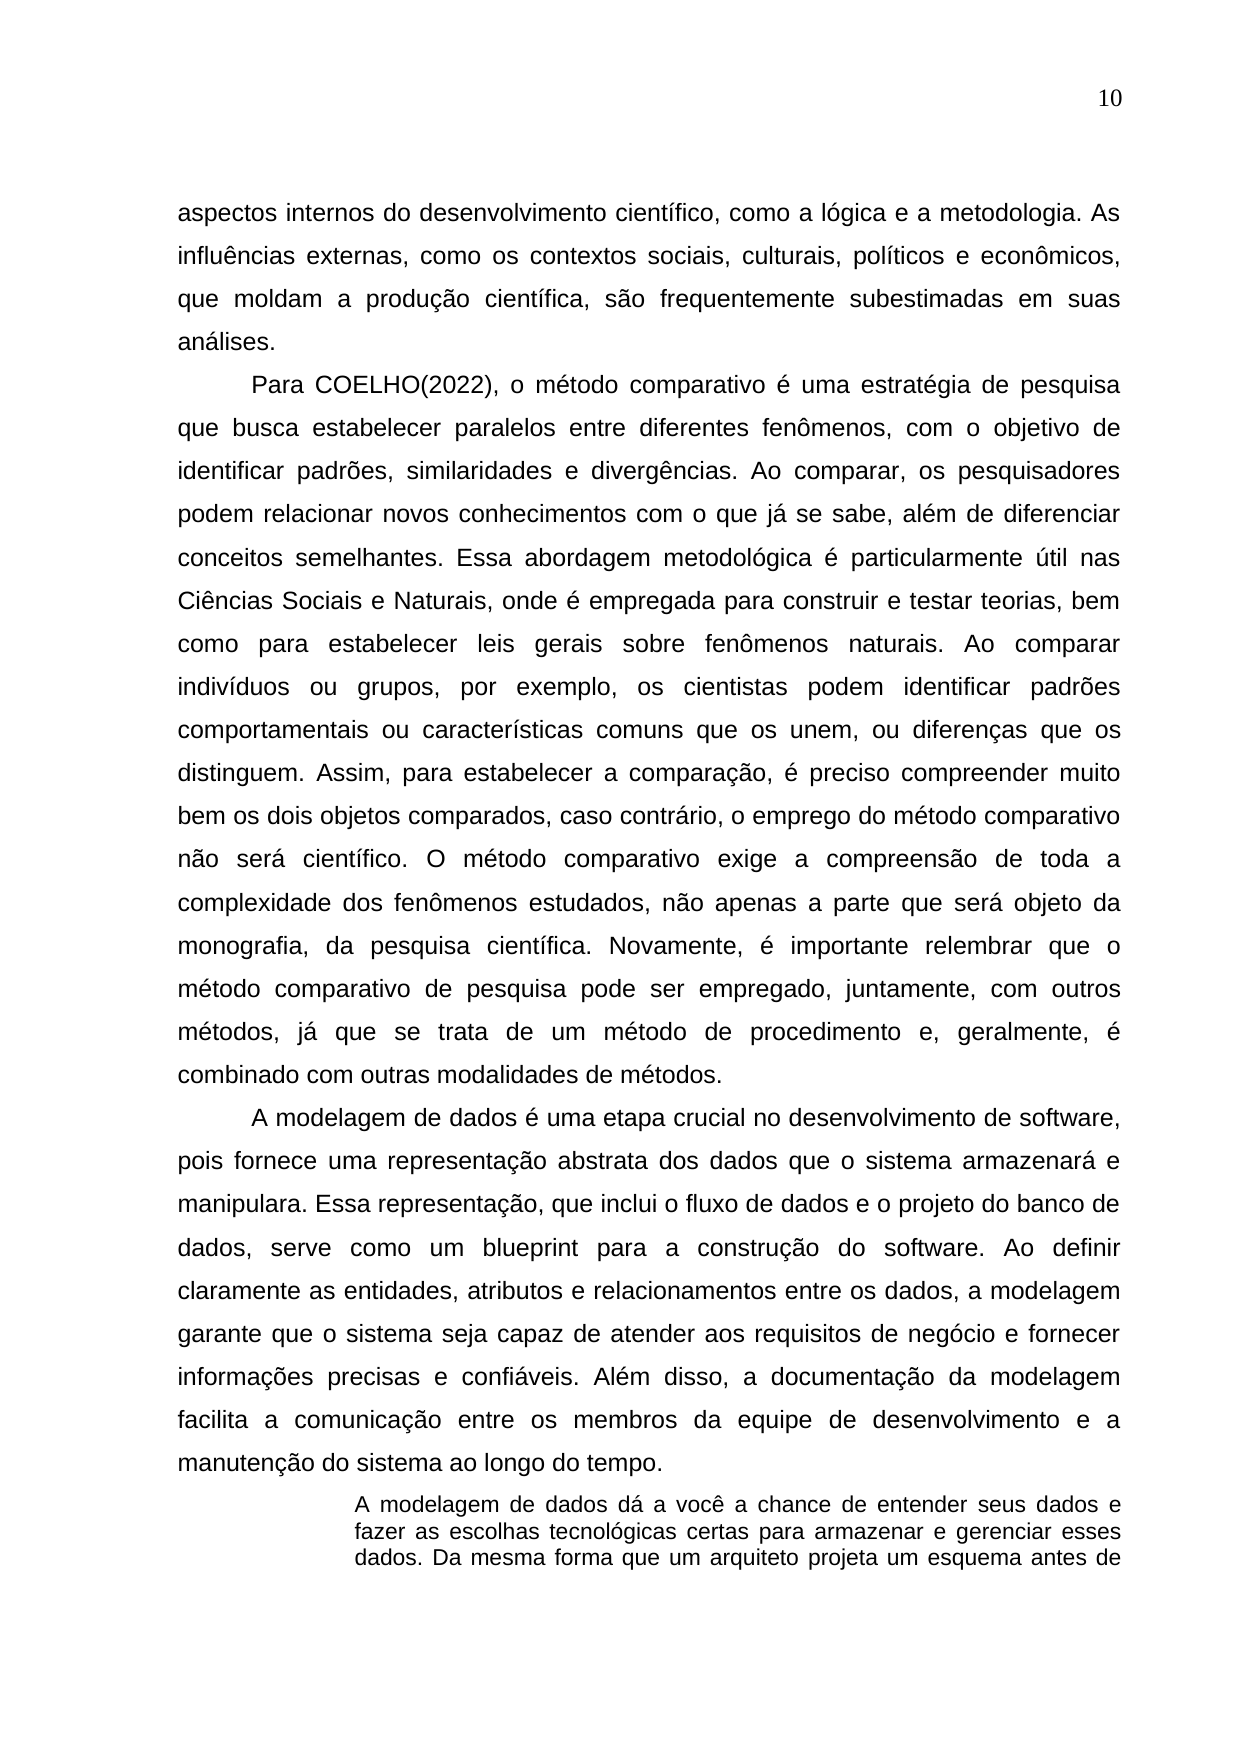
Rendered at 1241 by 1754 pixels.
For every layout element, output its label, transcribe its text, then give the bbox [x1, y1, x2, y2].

text A modelagem de dados dá a você a chance de entender seus dados e fazer as escolhas tecnológicas certas para armazenar e gerenciar esses dados. Da mesma forma que um arquiteto projeta um esquema antes de [354, 1491, 1122, 1570]
text Para COELHO(2022), o método comparativo é uma estratégia de pesquisa que busca estabelecer paralelos entre diferentes fenômenos, com o objetivo de identificar padrões, similaridades e divergências. Ao comparar, os pesquisadores podem relacionar novos conhecimentos com o que já se sabe, além de diferenciar conceitos semelhantes. Essa abordagem metodológica é particularmente útil nas Ciências Sociais e Naturais, onde é empregada para construir e testar teorias, bem como para estabelecer leis gerais sobre fenômenos naturais. Ao comparar indivíduos ou grupos, por exemplo, os cientistas podem identificar padrões comportamentais ou características comuns que os unem, ou diferenças que os distinguem. Assim, para estabelecer a comparação, é preciso compreender muito bem os dois objetos comparados, caso contrário, o emprego do método comparativo não será científico. O método comparativo exige a compreensão de toda a complexidade dos fenômenos estudados, não apenas a parte que será objeto da monografia, da pesquisa científica. Novamente, é importante relembrar que o método comparativo de pesquisa pode ser empregado, juntamente, com outros métodos, já que se trata de um método de procedimento e, geralmente, é combinado com outras modalidades de métodos. [177, 370, 1122, 1089]
text A modelagem de dados é uma etapa crucial no desenvolvimento de software, pois fornece uma representação abstrata dos dados que o sistema armazenará e manipulara. Essa representação, que inclui o fluxo de dados e o projeto do banco de dados, serve como um blueprint para a construção do software. Ao definir claramente as entidades, atributos e relacionamentos entre os dados, a modelagem garante que o sistema seja capaz de atender aos requisitos de negócio e fornecer informações precisas e confiáveis. Além disso, a documentação da modelagem facilita a comunicação entre os membros da equipe de desenvolvimento e a manutenção do sistema ao longo do tempo. [177, 1103, 1122, 1477]
text aspectos internos do desenvolvimento científico, como a lógica e a metodologia. As influências externas, como os contextos sociais, culturais, políticos e econômicos, que moldam a produção científica, são frequentemente subestimadas em suas análises. [177, 198, 1122, 356]
